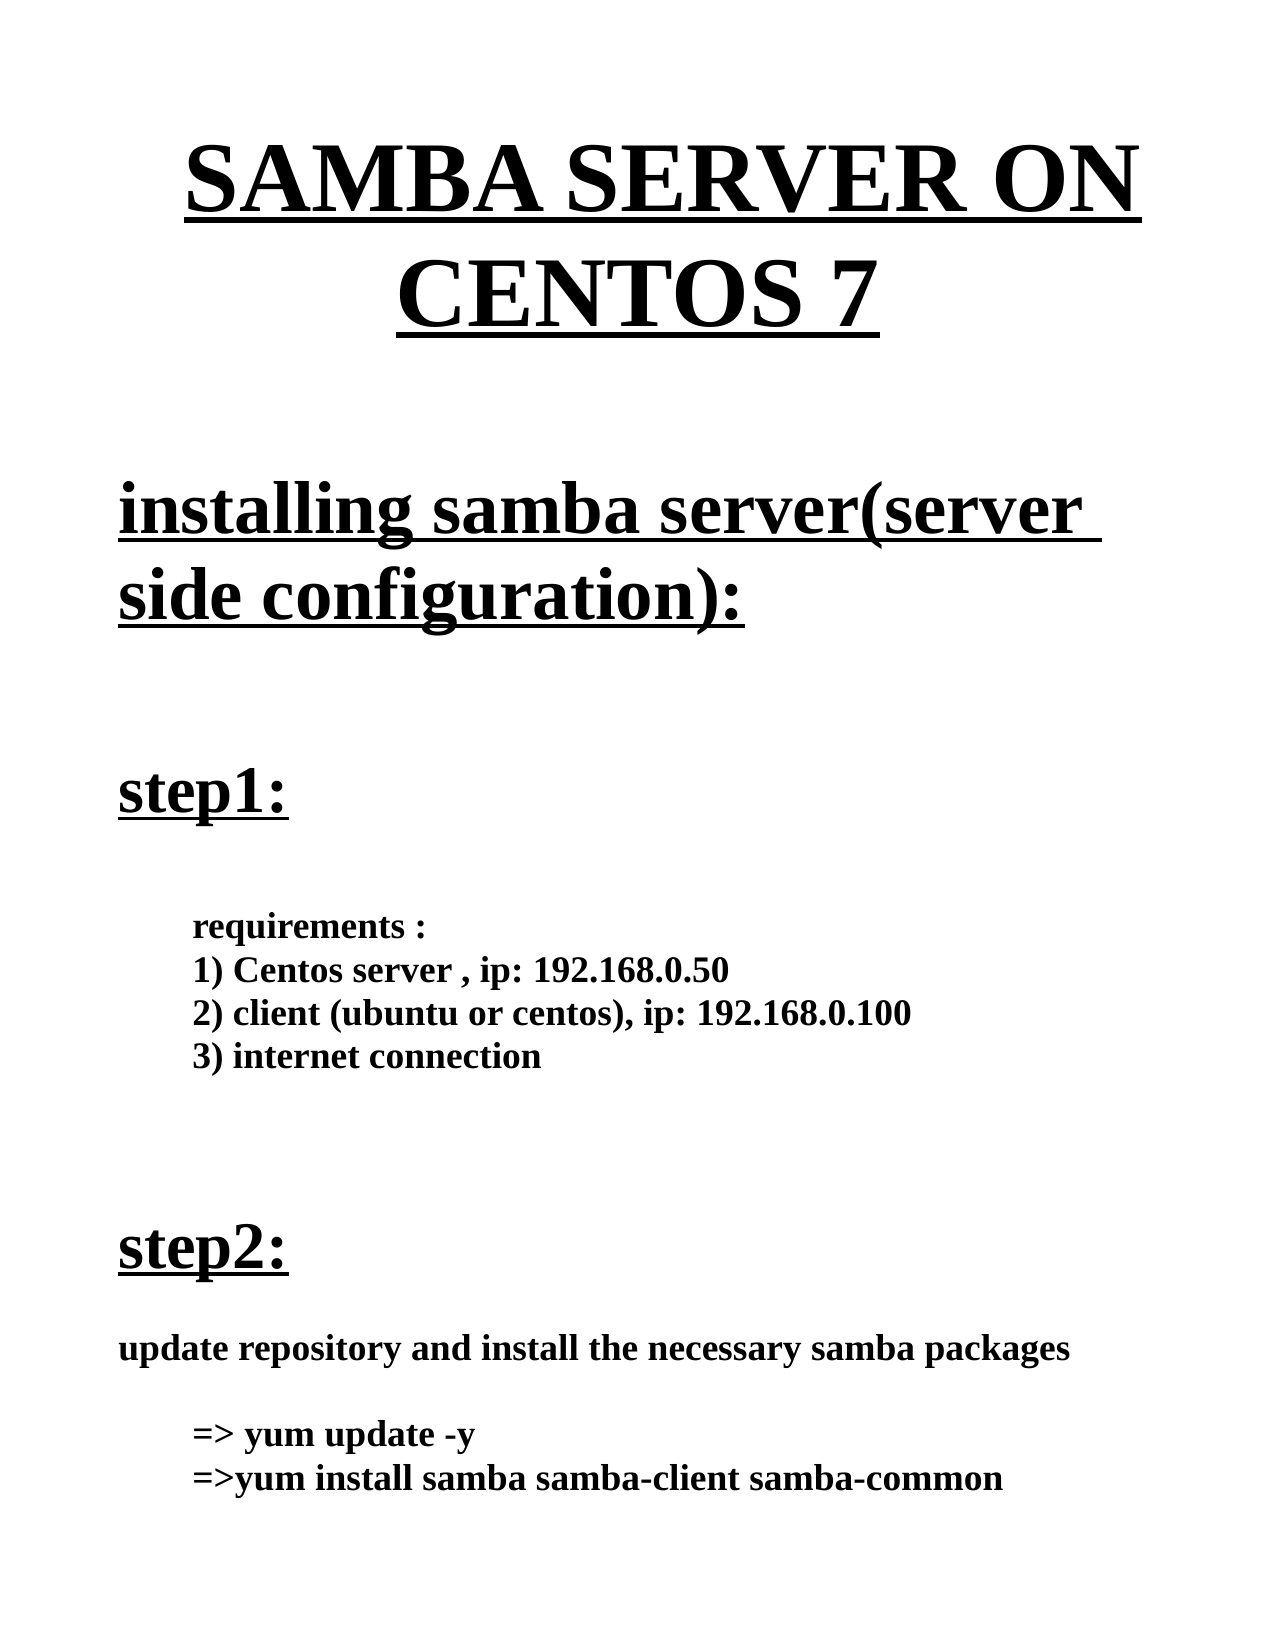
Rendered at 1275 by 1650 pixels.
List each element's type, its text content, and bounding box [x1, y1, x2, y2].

text 2) client (ubuntu or centos), ip: 192.168.0.100 [118, 990, 1157, 1033]
text step2: [118, 1206, 1157, 1282]
text 3) internet connection [118, 1033, 1157, 1076]
text step1: [118, 751, 1157, 827]
text => yum update -y [118, 1412, 1157, 1455]
text update repository and install the necessary samba packages [118, 1326, 1157, 1369]
text 1) Centos server , ip: 192.168.0.50 [118, 947, 1157, 990]
text requirements : [118, 904, 1157, 947]
text SAMBA SERVER ON CENTOS 7 [118, 118, 1157, 348]
text installing samba server(server side configuration): [118, 463, 1157, 636]
text =>yum install samba samba-client samba-common [118, 1455, 1157, 1498]
